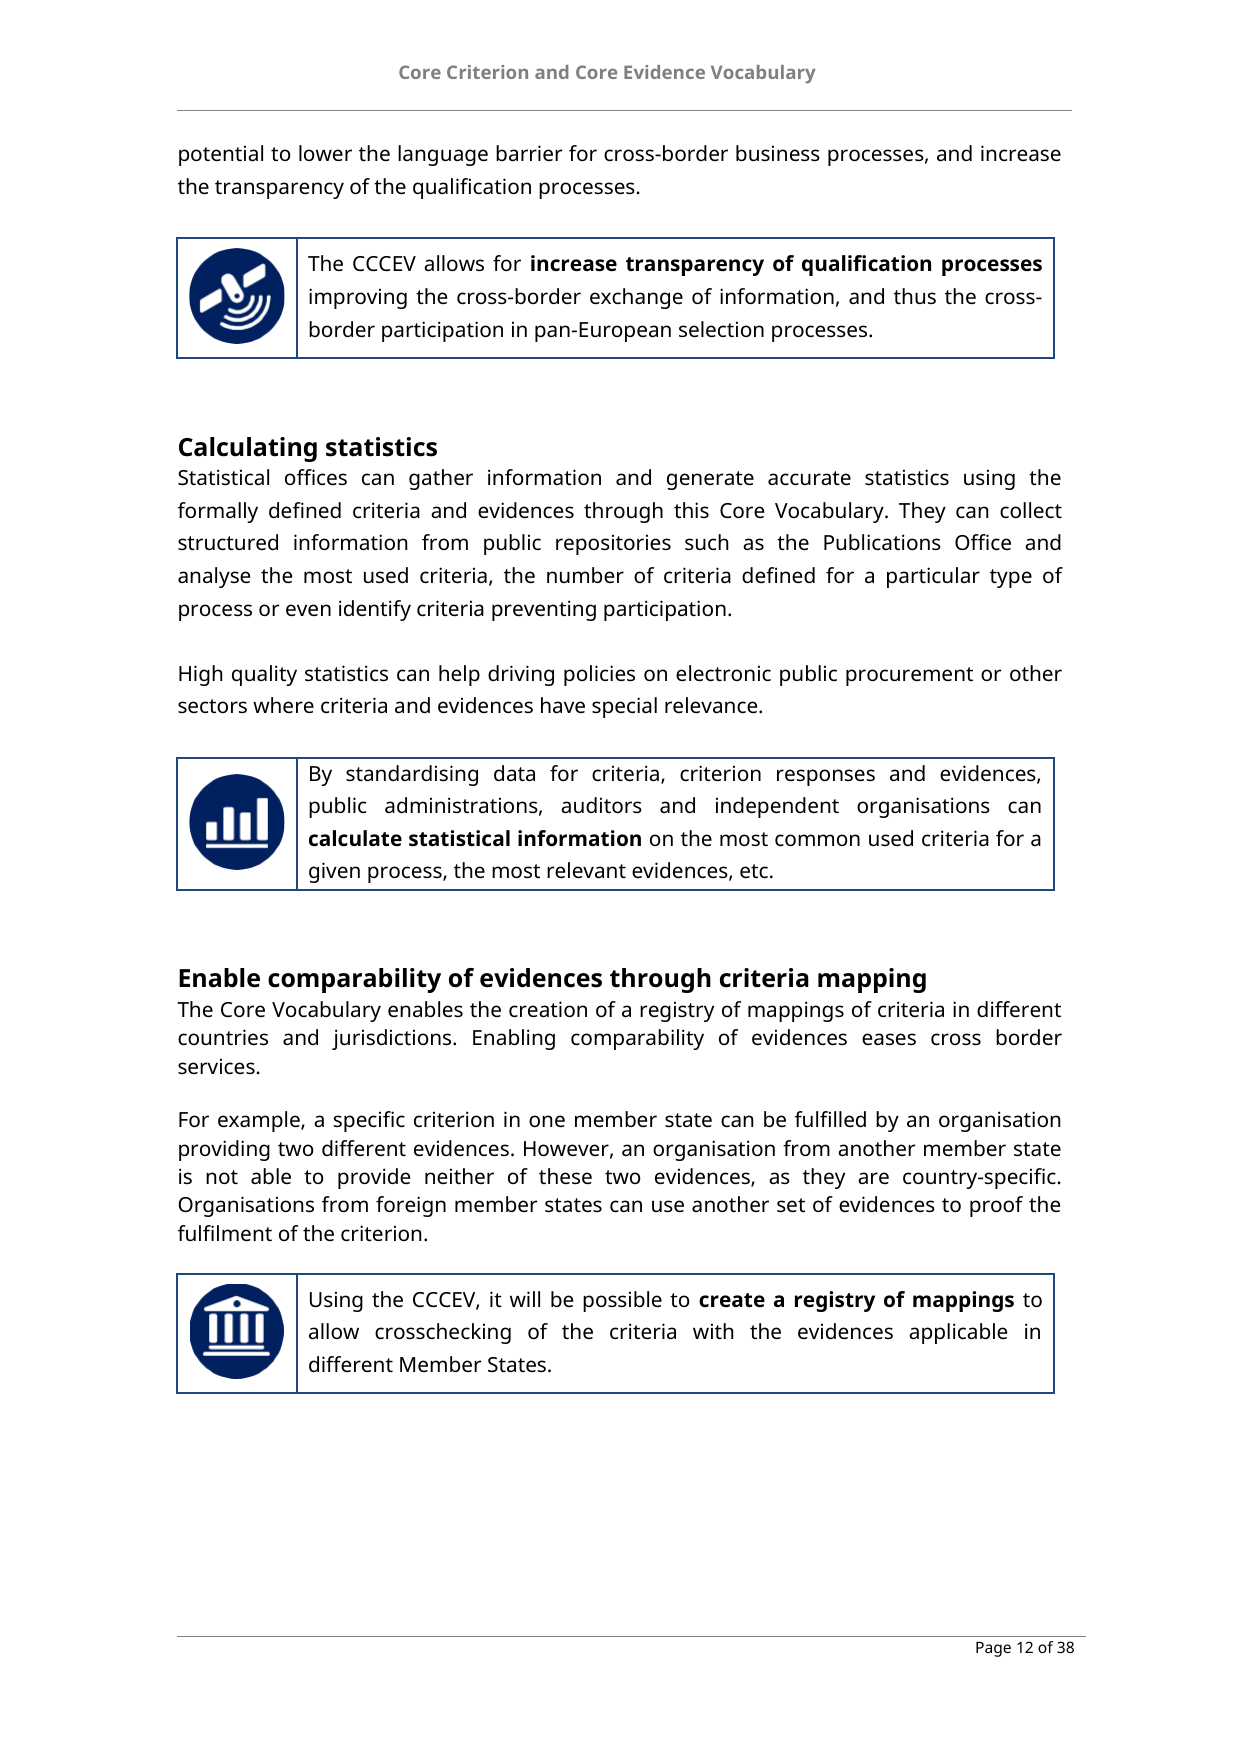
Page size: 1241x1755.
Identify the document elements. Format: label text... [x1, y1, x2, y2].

table_header [178, 239, 296, 357]
table_header Using the CCCEV, it will be possible to create a registry of mappings to allow crosschecking of the criteria with the evidences applicable in different Member States. [298, 1275, 1053, 1392]
table_header By standardising data for criteria, criterion responses and evidences, public administrations, auditors and independent organisations can calculate statistical information on the most common used criteria for a given process, the most relevant evidences, etc. [298, 759, 1053, 889]
text High quality statistics can help driving policies on electronic public procurement or other sectors where criteria and evidences have special relevance. [177, 659, 1063, 720]
text Statistical offices can gather information and generate accurate statistics using the formally defined criteria and evidences through this Core Vocabulary. They can collect structured information from public repositories such as the Publications Office and analyse the most used criteria, the number of criteria defined for a particular type of process or even identify criteria preventing participation. [177, 463, 1063, 622]
subtitle Calculating statistics [177, 429, 1063, 463]
text For example, a specific criterion in one member state can be fulfilled by an organisation providing two different evidences. However, an organisation from another member state is not able to provide neither of these two evidences, as they are country-specific. Organisations from foreign member states can use another set of evidences to proof the fulfilment of the criterion. [177, 1105, 1063, 1247]
table_header [178, 759, 296, 889]
subtitle Enable comparability of evidences through criteria mapping [177, 961, 1063, 995]
text The Core Vocabulary enables the creation of a registry of mappings of criteria in different countries and jurisdictions. Enabling comparability of evidences eases cross border services. [177, 995, 1063, 1080]
table_header [178, 1275, 296, 1392]
table_header The CCCEV allows for increase transparency of qualification processes improving the cross-border exchange of information, and thus the cross-border participation in pan-European selection processes. [298, 239, 1053, 357]
text potential to lower the language barrier for cross-border business processes, and increase the transparency of the qualification processes. [177, 139, 1063, 200]
